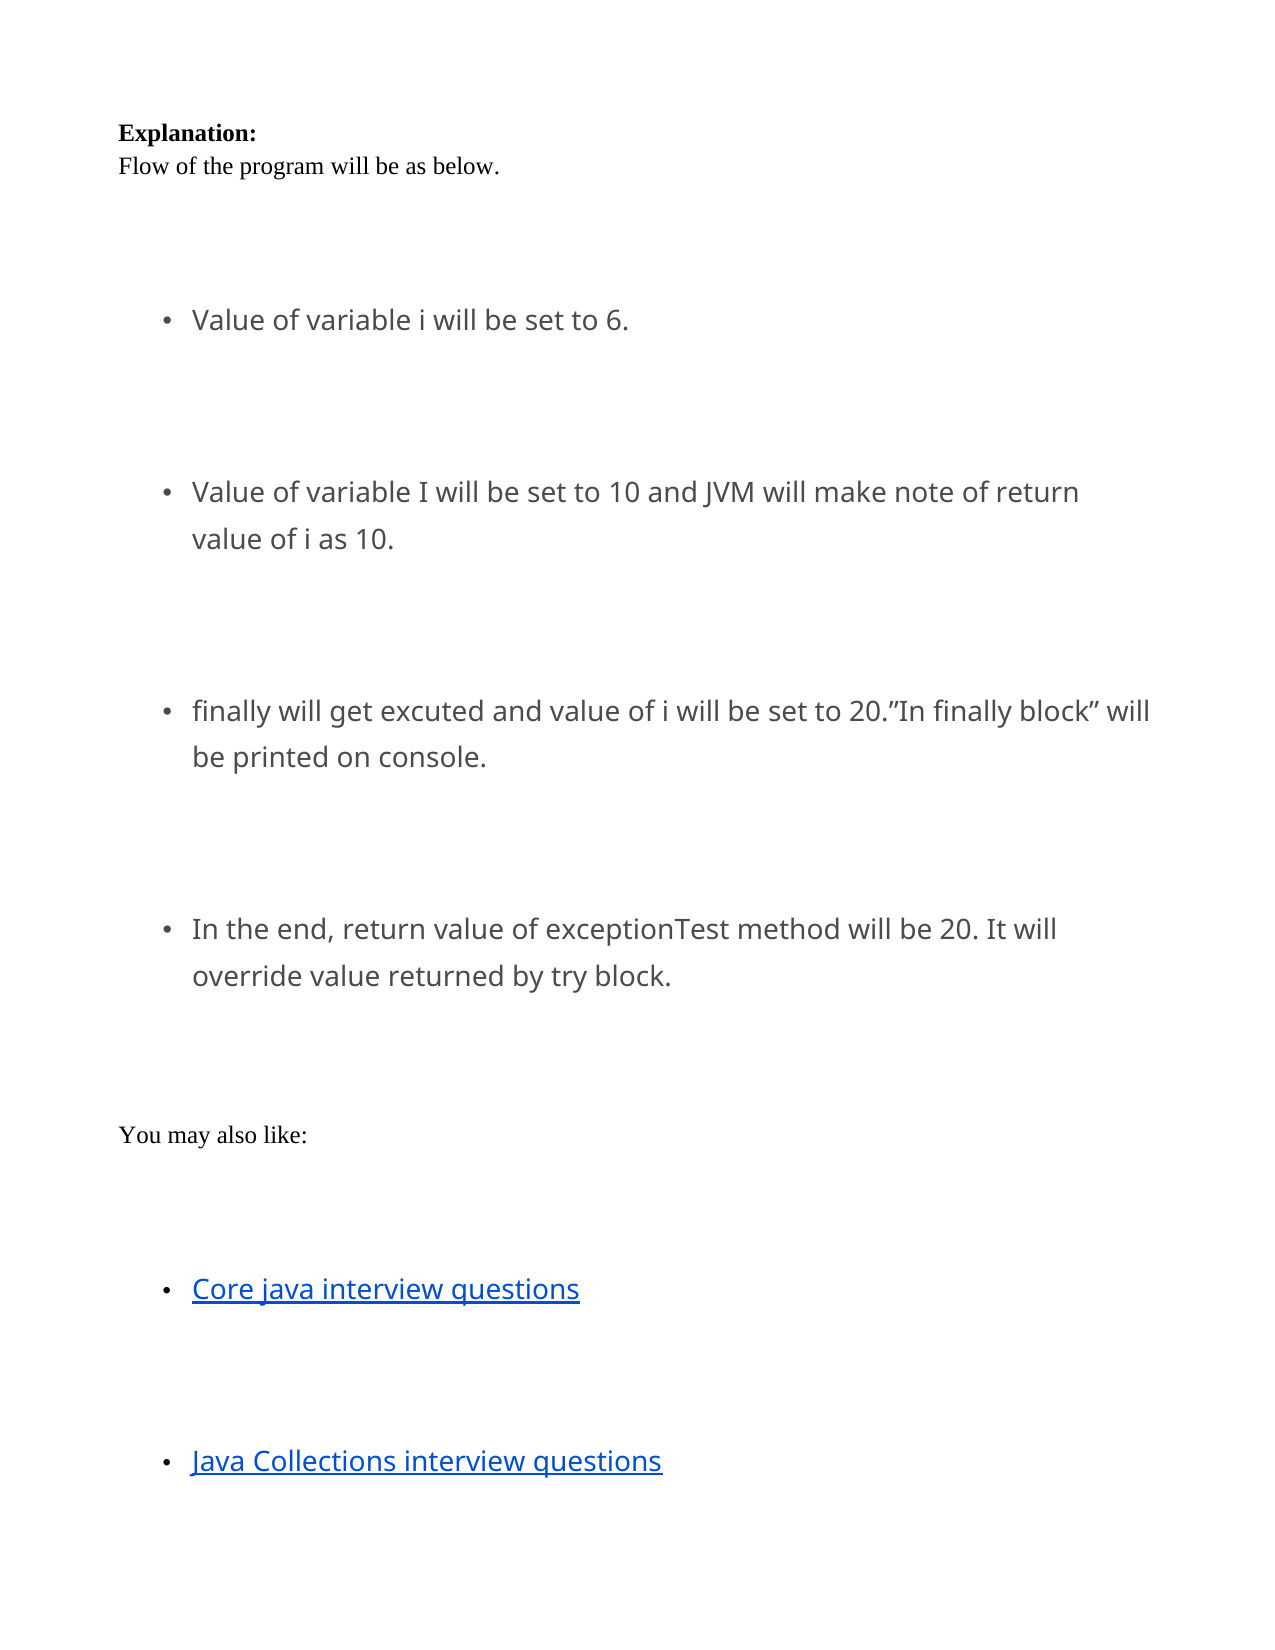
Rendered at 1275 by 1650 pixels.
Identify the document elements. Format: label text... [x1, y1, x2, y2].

list Value of variable I will be set to 10 and JVM will make note of return value of i as 10. [162, 464, 1157, 557]
text Explanation: Flow of the program will be as below. [118, 118, 1157, 180]
list In the end, return value of exceptionTest method will be 20. It will override value returned by try block. [162, 901, 1157, 995]
list Value of variable i will be set to 6. [162, 292, 1157, 339]
list finally will get excuted and value of i will be set to 20.”In finally block” will be printed on console. [162, 682, 1157, 776]
list Core java interview questions [162, 1261, 1157, 1307]
list Java Collections interview questions [162, 1432, 1157, 1479]
text You may also like: [118, 1120, 1157, 1149]
